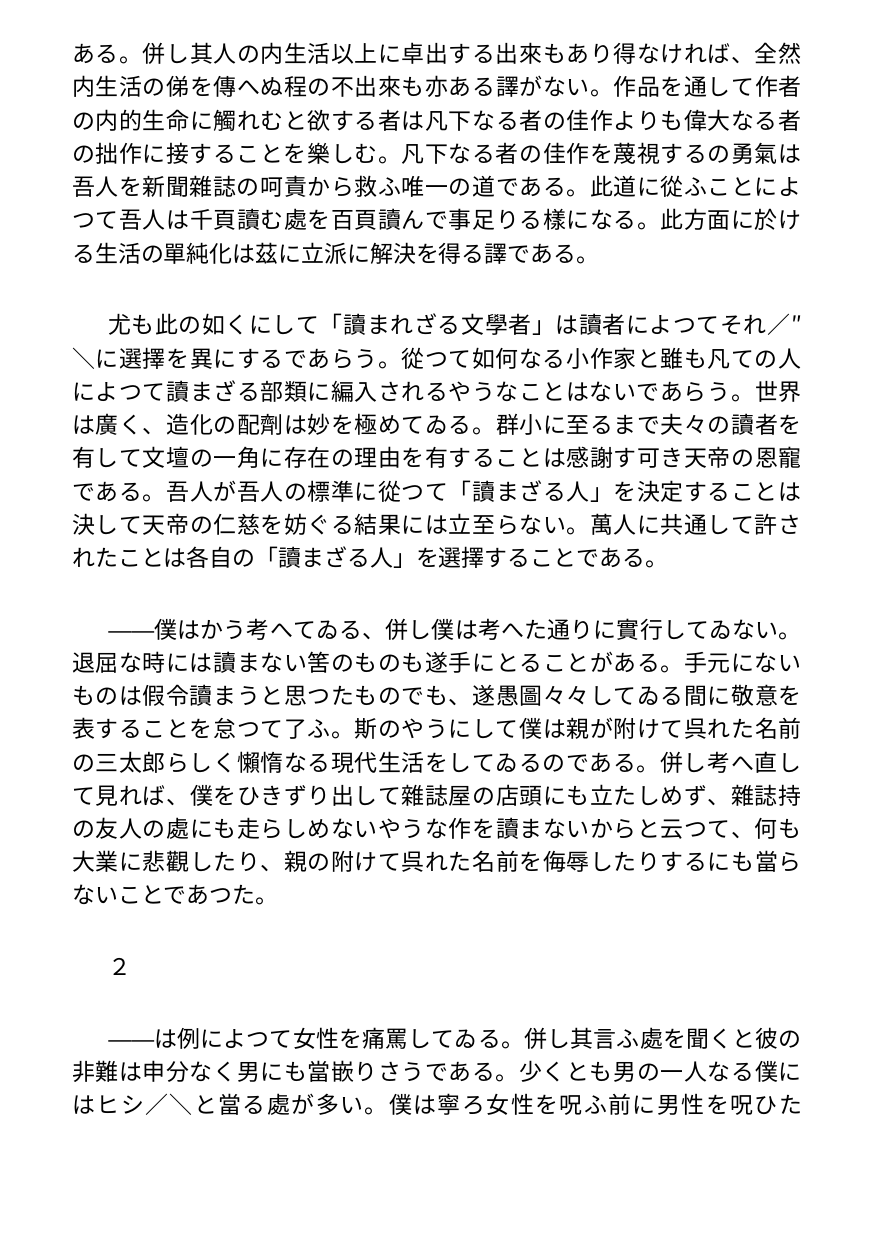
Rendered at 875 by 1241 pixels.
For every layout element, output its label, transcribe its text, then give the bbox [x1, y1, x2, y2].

text ある。併し其人の内生活以上に卓出する出來もあり得なければ、全然内生活の俤を傳へぬ程の不出來も亦ある譯がない。作品を通して作者の内的生命に觸れむと欲する者は凡下なる者の佳作よりも偉大なる者の拙作に接することを樂しむ。凡下なる者の佳作を蔑視するの勇氣は吾人を新聞雜誌の呵責から救ふ唯一の道である。此道に從ふことによつて吾人は千頁讀む處を百頁讀んで事足りる樣になる。此方面に於ける生活の單純化は茲に立派に解決を得る譯である。 [72, 36, 802, 269]
text ――は例によつて女性を痛罵してゐる。併し其言ふ處を聞くと彼の非難は申分なく男にも當嵌りさうである。少くとも男の一人なる僕にはヒシ／＼と當る處が多い。僕は寧ろ女性を呪ふ前に男性を呪ひた [72, 1021, 802, 1121]
text ――僕はかう考へてゐる、併し僕は考へた通りに實行してゐない。退屈な時には讀まない筈のものも遂手にとることがある。手元にないものは假令讀まうと思つたものでも、遂愚圖々々してゐる間に敬意を表することを怠つて了ふ。斯のやうにして僕は親が附けて呉れた名前の三太郎らしく懶惰なる現代生活をしてゐるのである。併し考へ直して見れば、僕をひきずり出して雜誌屋の店頭にも立たしめず、雜誌持の友人の處にも走らしめないやうな作を讀まないからと云つて、何も大業に悲觀したり、親の附けて呉れた名前を侮辱したりするにも當らないことであつた。 [72, 612, 802, 911]
text 尤も此の如くにして「讀まれざる文學者」は讀者によつてそれ／″＼に選擇を異にするであらう。從つて如何なる小作家と雖も凡ての人によつて讀まざる部類に編入されるやうなことはないであらう。世界は廣く、造化の配劑は妙を極めてゐる。群小に至るまで夫々の讀者を有して文壇の一角に存在の理由を有することは感謝す可き天帝の恩寵である。吾人が吾人の標準に從つて「讀まざる人」を決定することは決して天帝の仁慈を妨ぐる結果には立至らない。萬人に共通して許されたことは各自の「讀まざる人」を選擇することである。 [72, 307, 802, 573]
text ２ [72, 949, 802, 982]
